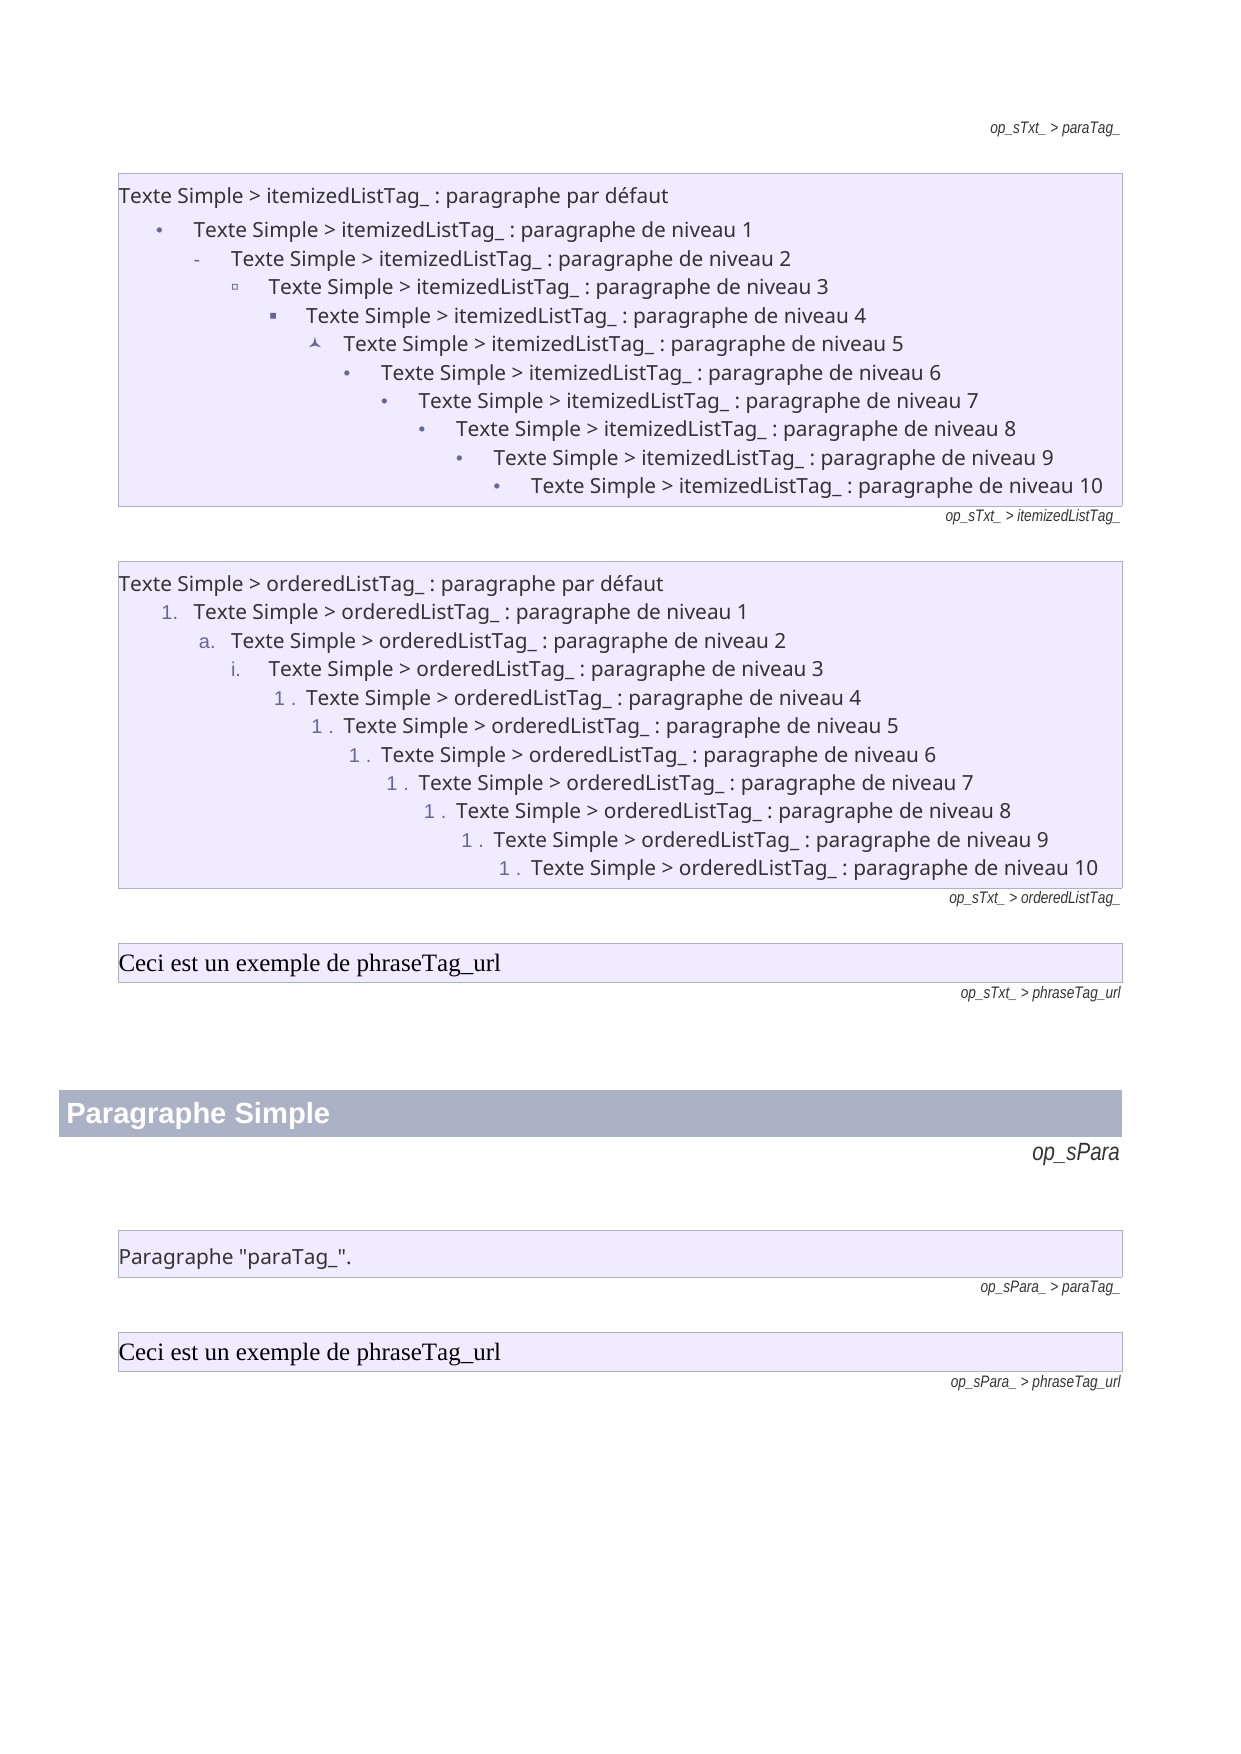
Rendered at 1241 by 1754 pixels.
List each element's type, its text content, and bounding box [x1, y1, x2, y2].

title op_sTxt_ > paraTag_ [118, 118, 1122, 137]
title op_sTxt_ > phraseTag_url [118, 983, 1122, 1002]
title op_sTxt_ > orderedListTag_ [118, 889, 1122, 907]
title op_sPara_ > paraTag_ [118, 1278, 1122, 1296]
table_header Ceci est un exemple de phraseTag_url [119, 1333, 1122, 1371]
title op_sPara_ > phraseTag_url [118, 1372, 1122, 1391]
table_header Ceci est un exemple de phraseTag_url [119, 944, 1122, 982]
subtitle op_sPara [118, 1137, 1122, 1166]
table_header Paragraphe "paraTag_". [119, 1231, 1122, 1277]
table_header Texte Simple > orderedListTag_ : paragraphe par défaut Texte Simple > orderedListTag_ : paragraphe de niveau 1 Texte Simple > orderedListTag_ : paragraphe de niveau 2 Texte Simple > orderedListTag_ : paragraphe de niveau 3 Texte Simple > orderedListTag_ : paragraphe de niveau 4 Texte Simple > orderedListTag_ : paragraphe de niveau 5 Texte Simple > orderedListTag_ : paragraphe de niveau 6 Texte Simple > orderedListTag_ : paragraphe de niveau 7 Texte Simple > orderedListTag_ : paragraphe de niveau 8 Texte Simple > orderedListTag_ : paragraphe de niveau 9 Texte Simple > orderedListTag_ : paragraphe de niveau 10 [119, 562, 1122, 888]
title op_sTxt_ > itemizedListTag_ [118, 507, 1122, 525]
table_header Texte Simple > itemizedListTag_ : paragraphe par défaut Texte Simple > itemizedListTag_ : paragraphe de niveau 1 Texte Simple > itemizedListTag_ : paragraphe de niveau 2 Texte Simple > itemizedListTag_ : paragraphe de niveau 3 Texte Simple > itemizedListTag_ : paragraphe de niveau 4 Texte Simple > itemizedListTag_ : paragraphe de niveau 5 Texte Simple > itemizedListTag_ : paragraphe de niveau 6 Texte Simple > itemizedListTag_ : paragraphe de niveau 7 Texte Simple > itemizedListTag_ : paragraphe de niveau 8 Texte Simple > itemizedListTag_ : paragraphe de niveau 9 Texte Simple > itemizedListTag_ : paragraphe de niveau 10 [119, 174, 1122, 506]
title Paragraphe Simple [60, 1091, 1122, 1136]
